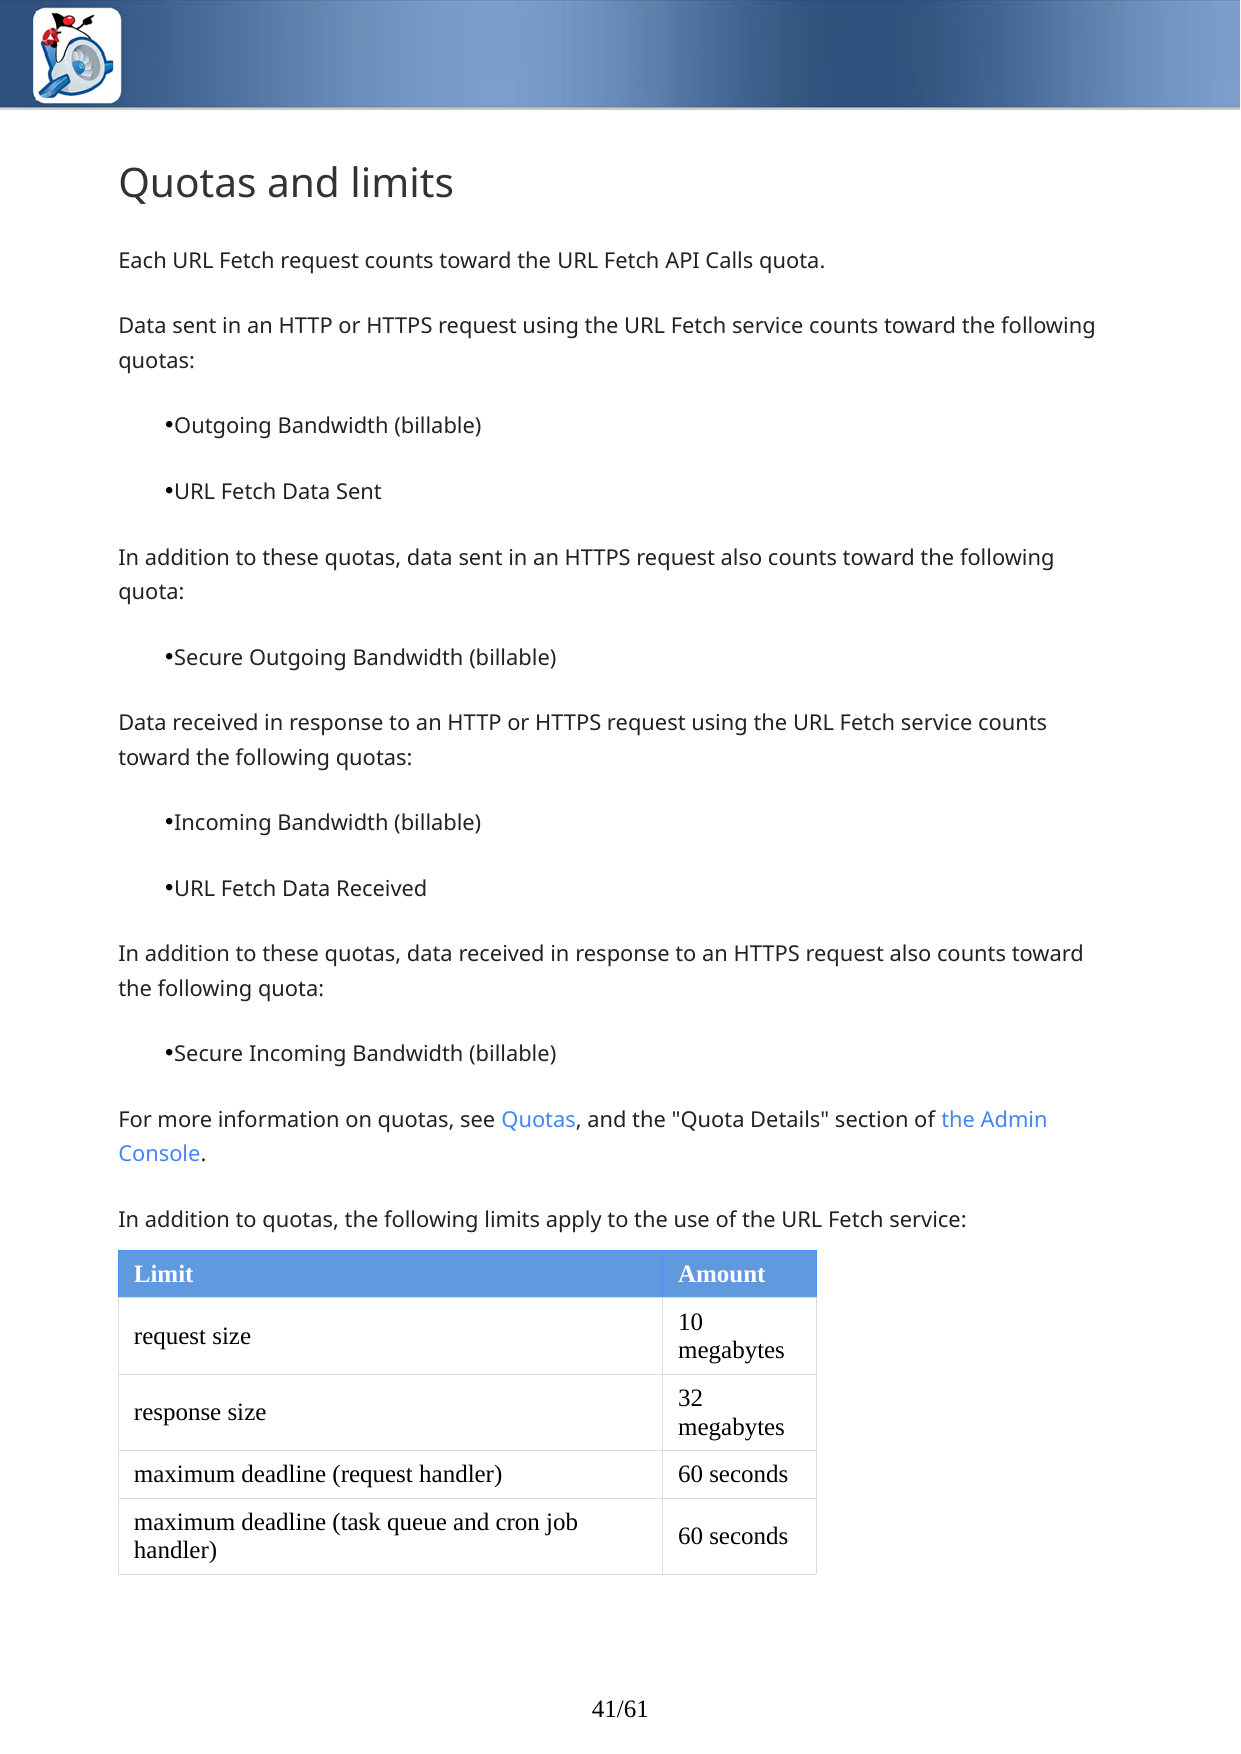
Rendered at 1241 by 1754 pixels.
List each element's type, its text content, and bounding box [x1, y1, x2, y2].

picture [0, 0, 1241, 110]
text For more information on quotas, see Quotas, and the "Quota Details" section of the Admin Console. [118, 1099, 1122, 1168]
text Data received in response to an HTTP or HTTPS request using the URL Fetch service counts toward the following quotas: [118, 703, 1122, 771]
text In addition to these quotas, data sent in an HTTPS request also counts toward the following quota: [118, 537, 1122, 606]
subtitle Quotas and limits [118, 153, 1122, 209]
text In addition to quotas, the following limits apply to the use of the URL Fetch service: [118, 1199, 1122, 1234]
table_cell 32 megabytes [663, 1375, 816, 1450]
text Each URL Fetch request counts toward the URL Fetch API Calls quota. [118, 240, 1122, 274]
list Secure Incoming Bandwidth (billable) [118, 1034, 1106, 1068]
table_cell 60 seconds [663, 1499, 816, 1574]
list URL Fetch Data Received [118, 868, 1106, 903]
list Secure Outgoing Bandwidth (billable) [118, 637, 1106, 671]
table_cell 10 megabytes [663, 1298, 816, 1373]
text Data sent in an HTTP or HTTPS request using the URL Fetch service counts toward the following quotas: [118, 306, 1122, 374]
text In addition to these quotas, data received in response to an HTTPS request also counts toward the following quota: [118, 934, 1122, 1003]
list URL Fetch Data Sent [118, 471, 1106, 506]
table_cell response size [119, 1375, 662, 1450]
table_cell maximum deadline (task queue and cron job handler) [119, 1499, 662, 1574]
list Incoming Bandwidth (billable) [118, 803, 1106, 837]
table_header Limit [119, 1251, 662, 1297]
table_header Amount [663, 1251, 816, 1297]
table_cell 60 seconds [663, 1451, 816, 1497]
list Outgoing Bandwidth (billable) [118, 406, 1106, 440]
table_cell request size [119, 1298, 662, 1373]
table_cell maximum deadline (request handler) [119, 1451, 662, 1497]
